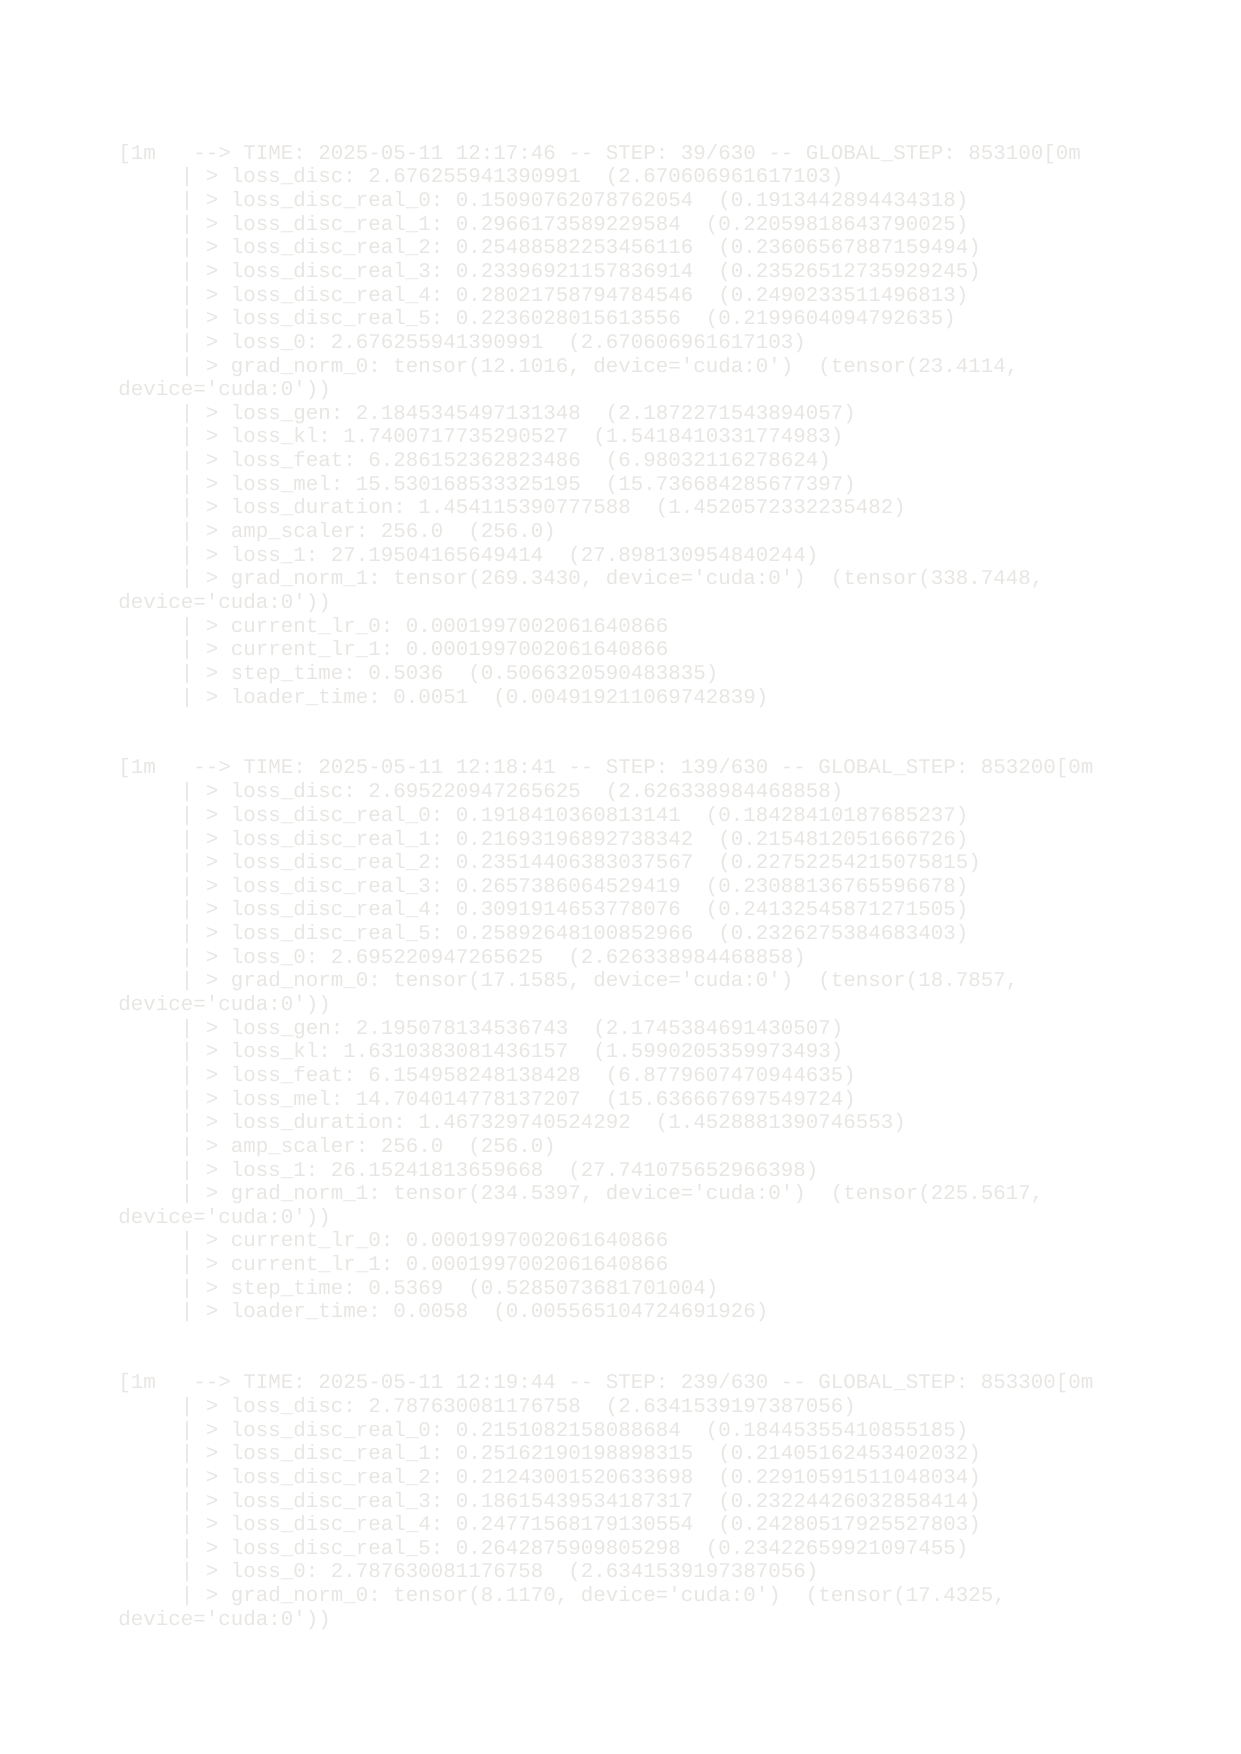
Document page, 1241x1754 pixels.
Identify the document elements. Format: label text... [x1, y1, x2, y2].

text [1m --> TIME: 2025-05-11 12:17:46 -- STEP: 39/630 -- GLOBAL_STEP: 853100[0m [118, 142, 1122, 165]
text | > loss_disc_real_2: 0.25488582253456116 (0.23606567887159494) [118, 236, 1122, 260]
text | > step_time: 0.5036 (0.5066320590483835) [118, 662, 1122, 686]
text | > amp_scaler: 256.0 (256.0) [118, 520, 1122, 544]
text | > grad_norm_1: tensor(269.3430, device='cuda:0') (tensor(338.7448, device='cuda:0')) [118, 567, 1122, 615]
text | > loss_1: 26.15241813659668 (27.741075652966398) [118, 1158, 1122, 1182]
text | > loss_gen: 2.195078134536743 (2.1745384691430507) [118, 1017, 1122, 1040]
text | > loss_disc_real_4: 0.3091914653778076 (0.24132545871271505) [118, 898, 1122, 922]
text | > loss_duration: 1.467329740524292 (1.4528881390746553) [118, 1111, 1122, 1135]
text | > grad_norm_0: tensor(12.1016, device='cuda:0') (tensor(23.4114, device='cuda:0')) [118, 354, 1122, 402]
text | > loss_disc_real_1: 0.25162190198898315 (0.21405162453402032) [118, 1442, 1122, 1466]
text | > loss_disc: 2.695220947265625 (2.626338984468858) [118, 780, 1122, 804]
text | > loader_time: 0.0051 (0.004919211069742839) [118, 686, 1122, 709]
text | > loss_disc_real_2: 0.23514406383037567 (0.22752254215075815) [118, 851, 1122, 875]
text | > loss_disc_real_3: 0.2657386064529419 (0.23088136765596678) [118, 875, 1122, 898]
text [1m --> TIME: 2025-05-11 12:18:41 -- STEP: 139/630 -- GLOBAL_STEP: 853200[0m [118, 757, 1122, 780]
text [1m --> TIME: 2025-05-11 12:19:44 -- STEP: 239/630 -- GLOBAL_STEP: 853300[0m [118, 1371, 1122, 1395]
text | > loss_mel: 15.530168533325195 (15.736684285677397) [118, 473, 1122, 496]
text | > loss_gen: 2.1845345497131348 (2.1872271543894057) [118, 402, 1122, 426]
text | > loss_mel: 14.704014778137207 (15.636667697549724) [118, 1088, 1122, 1111]
text | > loss_kl: 1.7400717735290527 (1.5418410331774983) [118, 426, 1122, 449]
text | > loss_duration: 1.454115390777588 (1.4520572332235482) [118, 496, 1122, 520]
text | > loss_0: 2.695220947265625 (2.626338984468858) [118, 946, 1122, 969]
text | > current_lr_1: 0.0001997002061640866 [118, 1253, 1122, 1277]
text | > loss_feat: 6.286152362823486 (6.98032116278624) [118, 449, 1122, 473]
text | > loss_disc_real_5: 0.2236028015613556 (0.2199604094792635) [118, 307, 1122, 331]
text | > loader_time: 0.0058 (0.005565104724691926) [118, 1300, 1122, 1324]
text | > loss_1: 27.19504165649414 (27.898130954840244) [118, 544, 1122, 567]
text | > loss_disc_real_0: 0.2151082158088684 (0.18445355410855185) [118, 1419, 1122, 1442]
text | > loss_disc_real_4: 0.28021758794784546 (0.2490233511496813) [118, 284, 1122, 307]
text | > grad_norm_0: tensor(8.1170, device='cuda:0') (tensor(17.4325, device='cuda:0')) [118, 1584, 1122, 1631]
text | > loss_disc_real_1: 0.2966173589229584 (0.22059818643790025) [118, 213, 1122, 236]
text | > loss_disc: 2.676255941390991 (2.670606961617103) [118, 165, 1122, 189]
text | > current_lr_1: 0.0001997002061640866 [118, 638, 1122, 662]
text | > loss_disc_real_0: 0.15090762078762054 (0.1913442894434318) [118, 189, 1122, 213]
text | > current_lr_0: 0.0001997002061640866 [118, 615, 1122, 638]
text | > loss_disc_real_5: 0.2642875909805298 (0.23422659921097455) [118, 1537, 1122, 1561]
text | > loss_disc_real_1: 0.21693196892738342 (0.2154812051666726) [118, 827, 1122, 851]
text | > loss_kl: 1.6310383081436157 (1.5990205359973493) [118, 1040, 1122, 1064]
text | > step_time: 0.5369 (0.5285073681701004) [118, 1277, 1122, 1300]
text | > loss_disc: 2.787630081176758 (2.6341539197387056) [118, 1395, 1122, 1419]
text | > loss_feat: 6.154958248138428 (6.8779607470944635) [118, 1064, 1122, 1088]
text | > current_lr_0: 0.0001997002061640866 [118, 1229, 1122, 1253]
text | > loss_disc_real_5: 0.25892648100852966 (0.2326275384683403) [118, 922, 1122, 946]
text | > loss_0: 2.676255941390991 (2.670606961617103) [118, 331, 1122, 354]
text | > grad_norm_1: tensor(234.5397, device='cuda:0') (tensor(225.5617, device='cuda:0')) [118, 1182, 1122, 1229]
text | > loss_disc_real_4: 0.24771568179130554 (0.24280517925527803) [118, 1513, 1122, 1537]
text | > loss_disc_real_0: 0.1918410360813141 (0.18428410187685237) [118, 804, 1122, 827]
text | > loss_disc_real_2: 0.21243001520633698 (0.22910591511048034) [118, 1466, 1122, 1489]
text | > loss_disc_real_3: 0.18615439534187317 (0.23224426032858414) [118, 1489, 1122, 1513]
text | > grad_norm_0: tensor(17.1585, device='cuda:0') (tensor(18.7857, device='cuda:0')) [118, 969, 1122, 1017]
text | > loss_0: 2.787630081176758 (2.6341539197387056) [118, 1561, 1122, 1584]
text | > amp_scaler: 256.0 (256.0) [118, 1135, 1122, 1158]
text | > loss_disc_real_3: 0.23396921157836914 (0.23526512735929245) [118, 260, 1122, 284]
